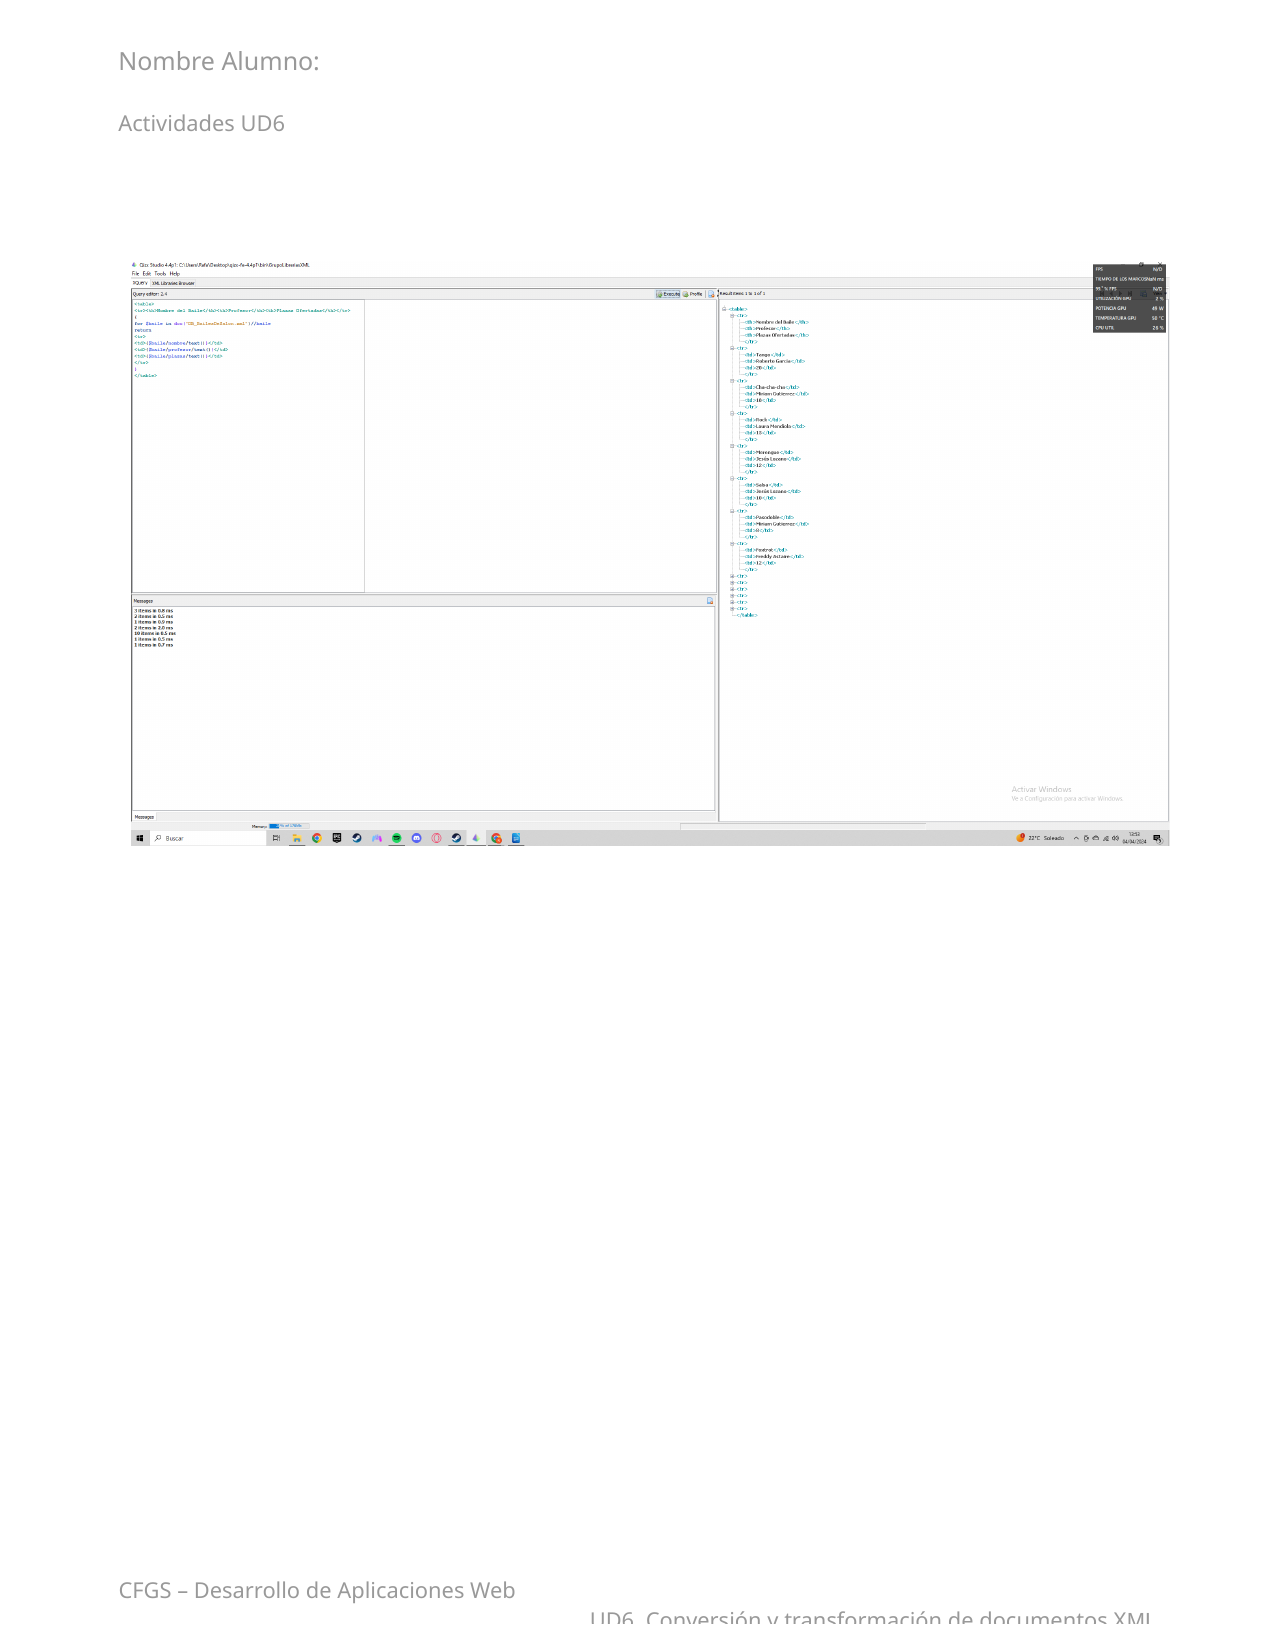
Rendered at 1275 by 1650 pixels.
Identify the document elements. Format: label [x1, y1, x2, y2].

picture [131, 261, 1170, 846]
